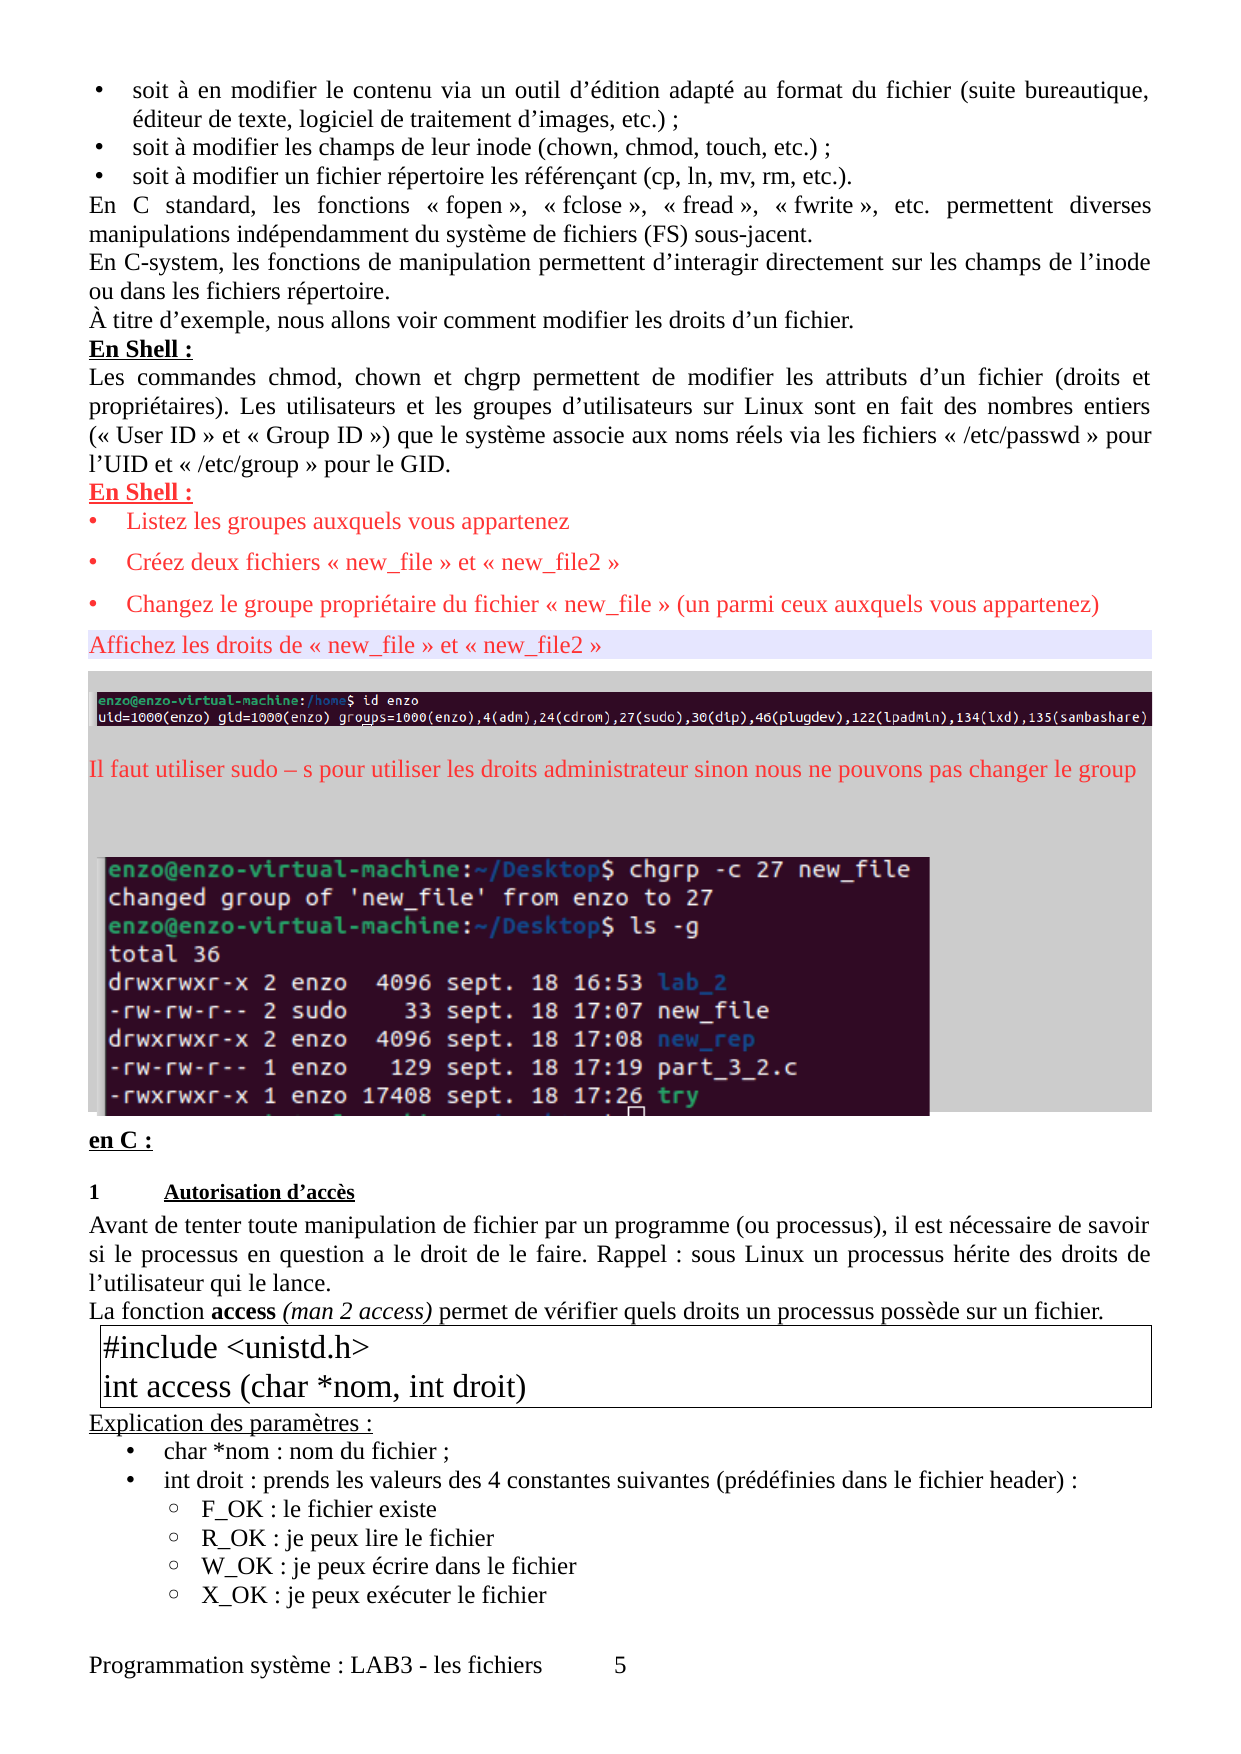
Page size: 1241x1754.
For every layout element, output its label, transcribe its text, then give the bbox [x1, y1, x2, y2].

list soit à modifier les champs de leur inode (chown, chmod, touch, etc.) ; [95, 132, 1152, 161]
list Listez les groupes auxquels vous appartenez [88, 506, 1152, 535]
list W_OK : je peux écrire dans le fichier [163, 1551, 1152, 1580]
text int access (char *nom, int droit) [101, 1363, 1151, 1407]
list F_OK : le fichier existe [163, 1494, 1152, 1523]
list soit à en modifier le contenu via un outil d’édition adapté au format du fichier (suite bureautique, éditeur de texte, logiciel de traitement d’images, etc.) ; [95, 75, 1152, 132]
text #include <unistd.h> [101, 1326, 1151, 1363]
list char *nom : nom du fichier ; [126, 1436, 1152, 1465]
subtitle Autorisation d’accès [88, 1179, 1152, 1204]
text En Shell : [88, 334, 1152, 362]
text Affichez les droits de « new_file » et « new_file2 » [88, 630, 1152, 659]
list int droit : prends les valeurs des 4 constantes suivantes (prédéfinies dans le fichier header) : [126, 1465, 1152, 1494]
list Changez le groupe propriétaire du fichier « new_file » (un parmi ceux auxquels vous appartenez) [88, 589, 1152, 617]
text En C standard, les fonctions « fopen », « fclose », « fread », « fwrite », etc. permettent diverses manipulations indépendamment du système de fichiers (FS) sous-jacent. [88, 190, 1152, 247]
text Explication des paramètres : [88, 1408, 1152, 1436]
text Il faut utiliser sudo – s pour utiliser les droits administrateur sinon nous ne pouvons pas changer le group [88, 754, 1152, 782]
text en C : [88, 1125, 1152, 1154]
list Créez deux fichiers « new_file » et « new_file2 » [88, 547, 1152, 576]
picture [96, 857, 930, 1116]
list soit à modifier un fichier répertoire les référençant (cp, ln, mv, rm, etc.). [95, 161, 1152, 190]
text À titre d’exemple, nous allons voir comment modifier les droits d’un fichier. [88, 305, 1152, 334]
text Les commandes chmod, chown et chgrp permettent de modifier les attributs d’un fichier (droits et propriétaires). Les utilisateurs et les groupes d’utilisateurs sur Linux sont en fait des nombres entiers (« User ID » et « Group ID ») que le système associe aux noms réels via les fichiers « /etc/passwd » pour l’UID et « /etc/group » pour le GID. [88, 362, 1152, 477]
list X_OK : je peux exécuter le fichier [163, 1580, 1152, 1609]
picture [89, 692, 1153, 726]
text La fonction access (man 2 access) permet de vérifier quels droits un processus possède sur un fichier. [88, 1296, 1152, 1325]
list R_OK : je peux lire le fichier [163, 1523, 1152, 1551]
text En Shell : [88, 477, 1152, 506]
text Avant de tenter toute manipulation de fichier par un programme (ou processus), il est nécessaire de savoir si le processus en question a le droit de le faire. Rappel : sous Linux un processus hérite des droits de l’utilisateur qui le lance. [88, 1210, 1152, 1296]
text En C-system, les fonctions de manipulation permettent d’interagir directement sur les champs de l’inode ou dans les fichiers répertoire. [88, 247, 1152, 305]
